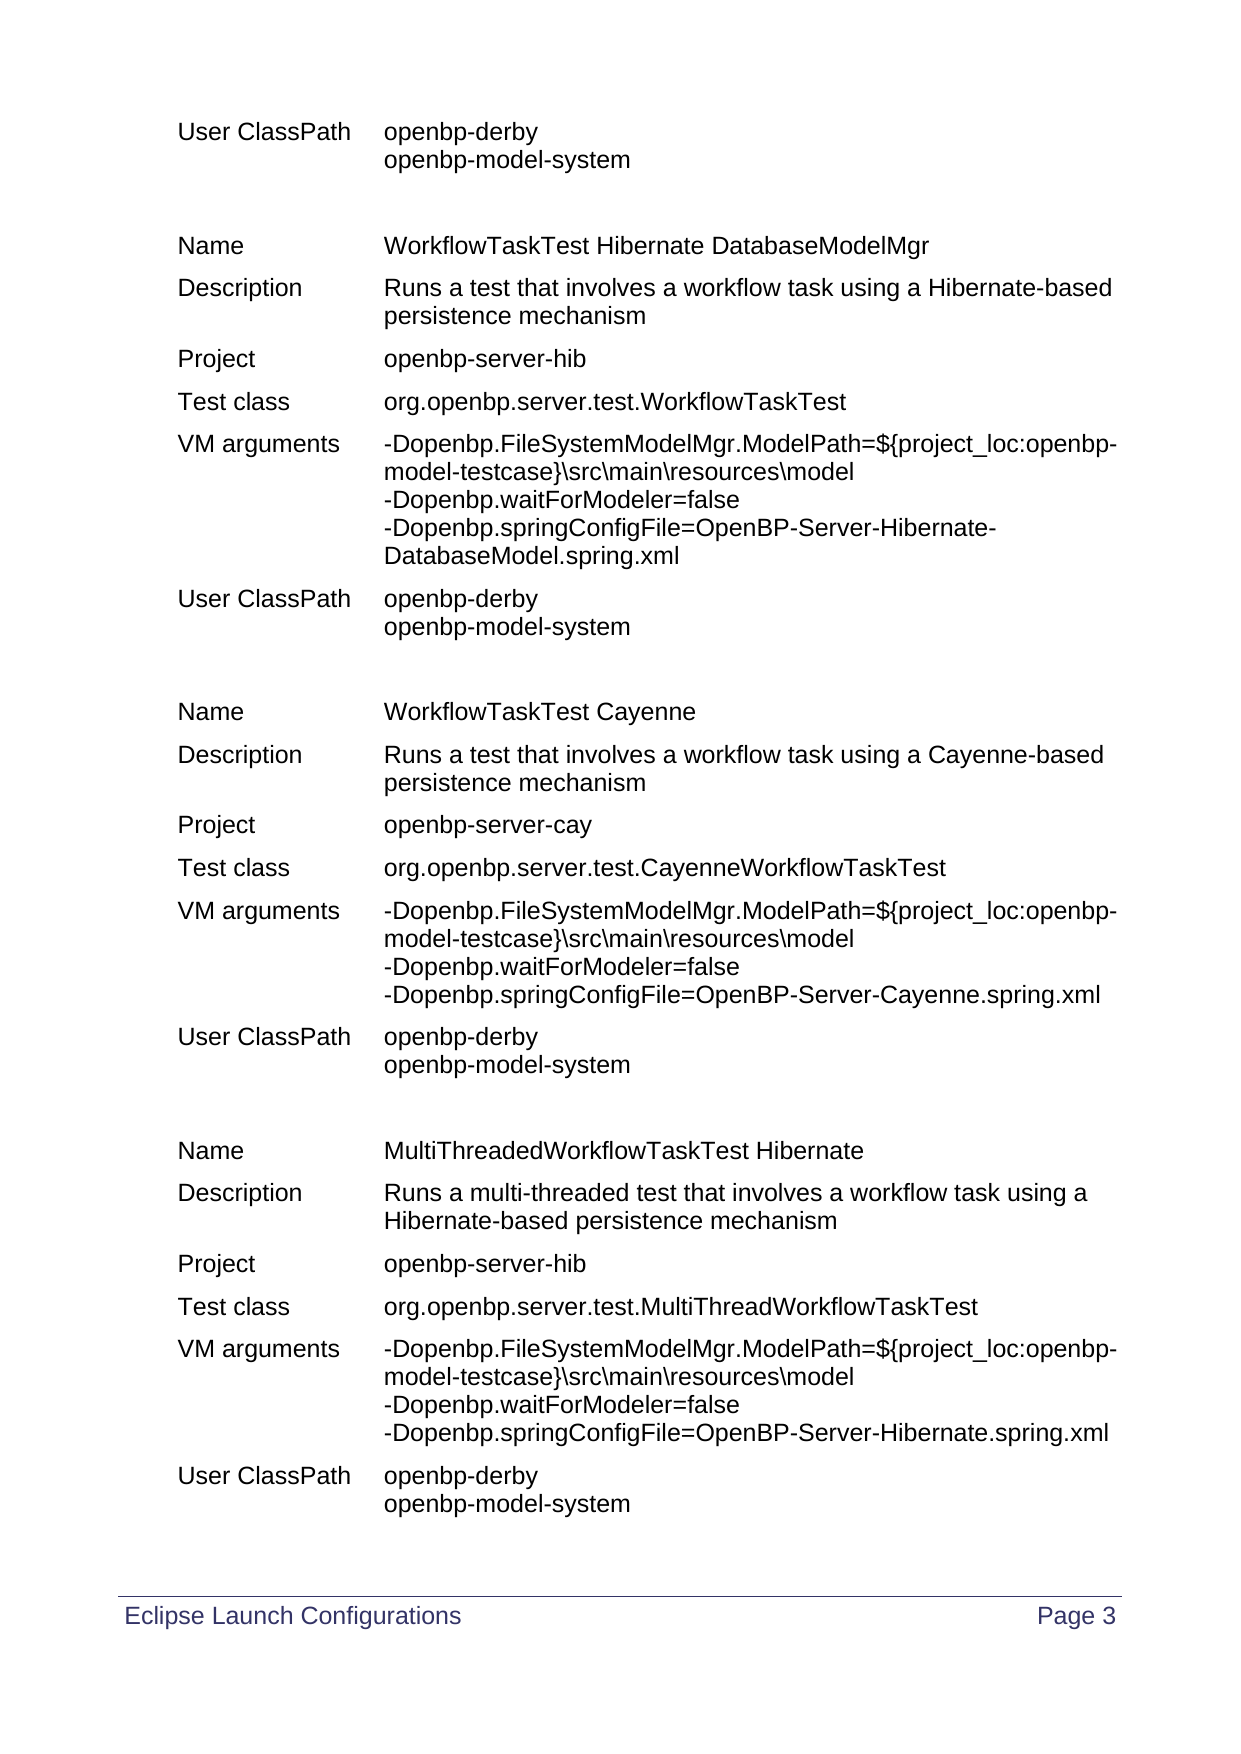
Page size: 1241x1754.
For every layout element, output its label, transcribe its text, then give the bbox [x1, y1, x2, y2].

text Test class org.openbp.server.test.MultiThreadWorkflowTaskTest [177, 1292, 1122, 1320]
text Project openbp-server-hib [177, 345, 1122, 373]
text Description Runs a test that involves a workflow task using a Hibernate-based persistence mechanism [177, 274, 1122, 330]
text Test class org.openbp.server.test.WorkflowTaskTest [177, 387, 1122, 415]
text Name WorkflowTaskTest Cayenne [177, 698, 1122, 726]
text Project openbp-server-hib [177, 1250, 1122, 1278]
text VM arguments -Dopenbp.FileSystemModelMgr.ModelPath=${project_loc:openbp-model-testcase}\src\main\resources\model -Dopenbp.waitForModeler=false -Dopenbp.springConfigFile=OpenBP-Server-Hibernate.spring.xml [177, 1335, 1122, 1447]
text Description Runs a multi-threaded test that involves a workflow task using a Hibernate-based persistence mechanism [177, 1179, 1122, 1235]
text User ClassPath openbp-derby openbp-model-system [177, 584, 1122, 640]
text User ClassPath openbp-derby openbp-model-system [177, 118, 1122, 174]
text User ClassPath openbp-derby openbp-model-system [177, 1023, 1122, 1079]
text Test class org.openbp.server.test.CayenneWorkflowTaskTest [177, 854, 1122, 882]
text VM arguments -Dopenbp.FileSystemModelMgr.ModelPath=${project_loc:openbp-model-testcase}\src\main\resources\model -Dopenbp.waitForModeler=false -Dopenbp.springConfigFile=OpenBP-Server-Cayenne.spring.xml [177, 897, 1122, 1008]
text Name MultiThreadedWorkflowTaskTest Hibernate [177, 1136, 1122, 1164]
text Name WorkflowTaskTest Hibernate DatabaseModelMgr [177, 231, 1122, 259]
text Project openbp-server-cay [177, 811, 1122, 839]
text Description Runs a test that involves a workflow task using a Cayenne-based persistence mechanism [177, 741, 1122, 796]
text VM arguments -Dopenbp.FileSystemModelMgr.ModelPath=${project_loc:openbp-model-testcase}\src\main\resources\model -Dopenbp.waitForModeler=false -Dopenbp.springConfigFile=OpenBP-Server-Hibernate-DatabaseModel.spring.xml [177, 430, 1122, 570]
text User ClassPath openbp-derby openbp-model-system [177, 1462, 1122, 1517]
